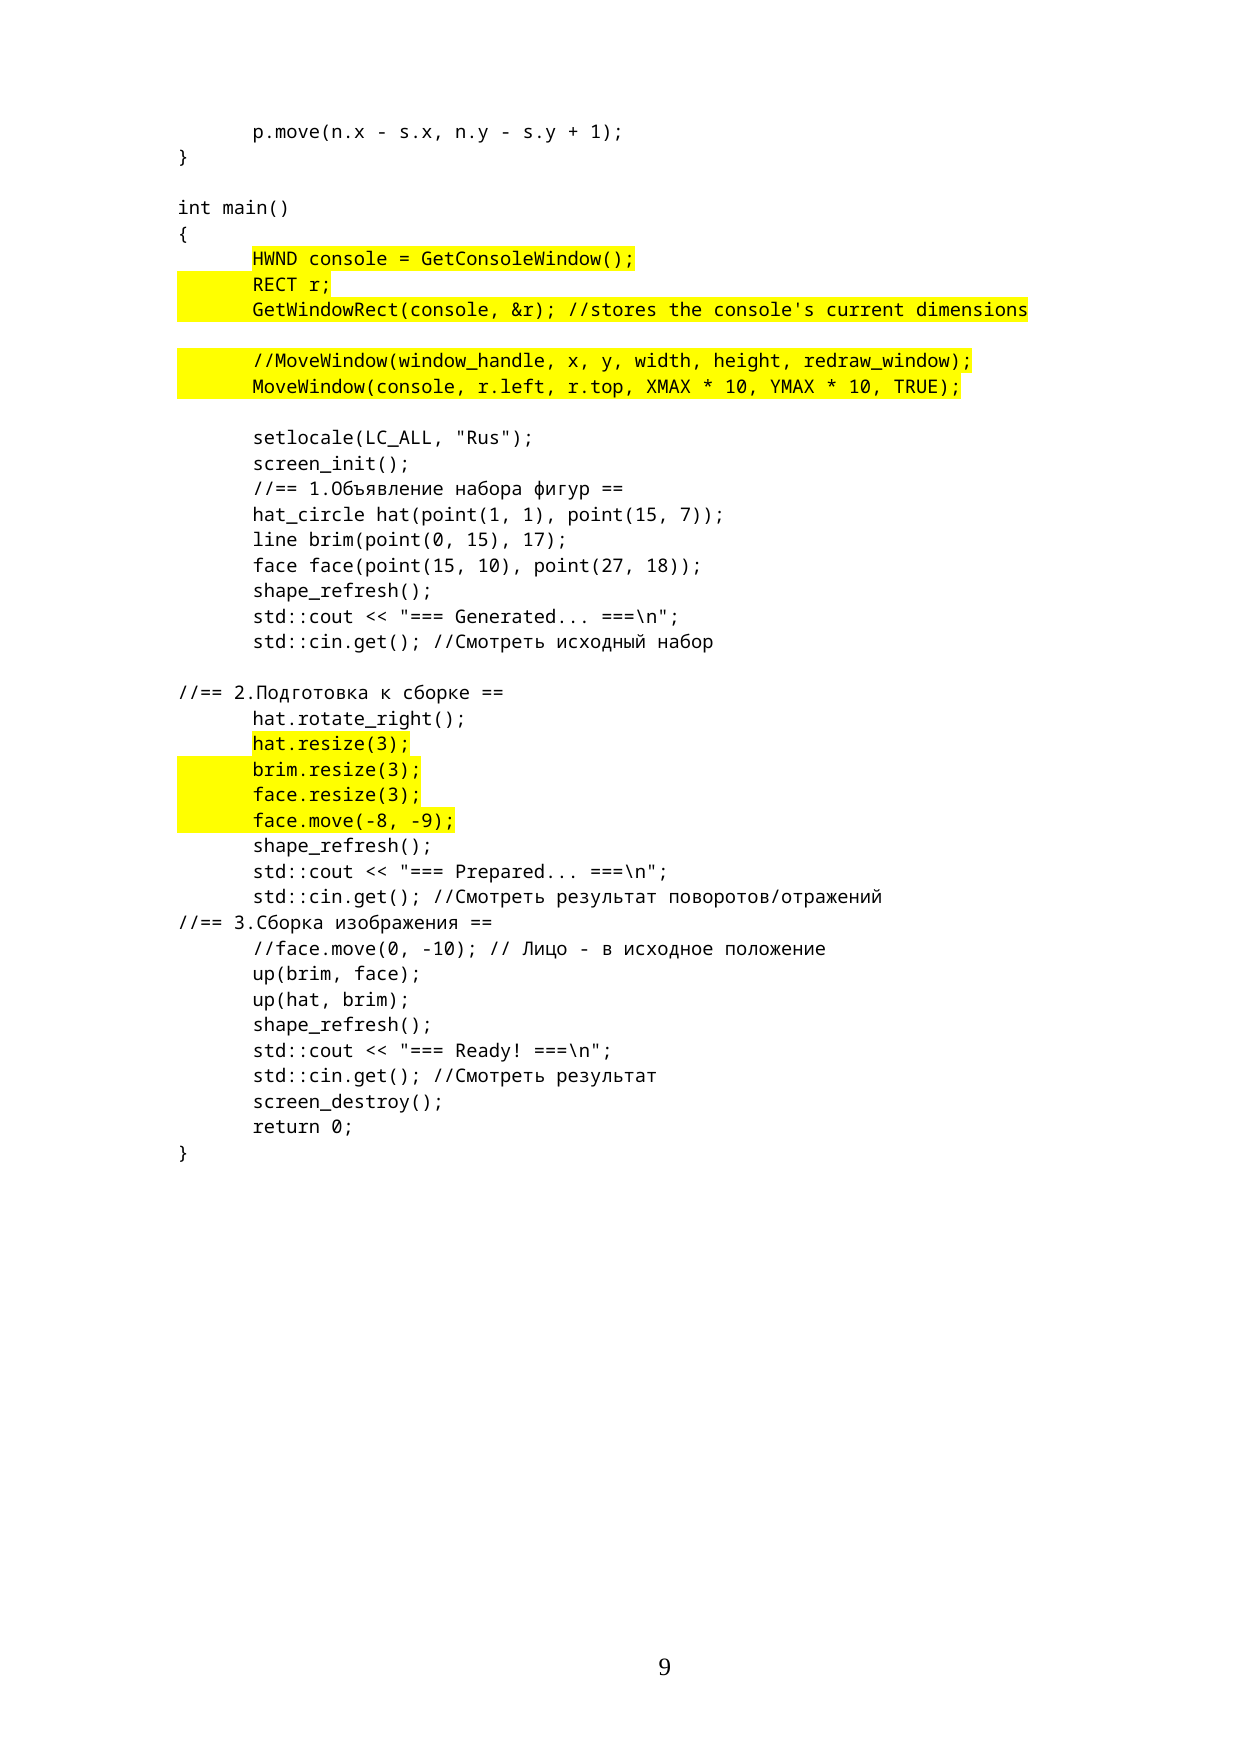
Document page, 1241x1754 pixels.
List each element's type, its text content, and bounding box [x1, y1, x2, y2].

text screen_destroy(); [177, 1088, 1152, 1113]
text //MoveWindow(window_handle, x, y, width, height, redraw_window); [177, 348, 1152, 373]
text //== 1.Объявление набора фигур == [177, 475, 1152, 501]
text std::cout << "=== Generated... ===\n"; [177, 603, 1152, 628]
text std::cin.get(); //Смотреть исходный набор [177, 628, 1152, 654]
text setlocale(LC_ALL, "Rus"); [177, 424, 1152, 450]
text screen_init(); [177, 450, 1152, 475]
text std::cout << "=== Ready! ===\n"; [177, 1037, 1152, 1062]
text up(brim, face); [177, 960, 1152, 986]
text line brim(point(0, 15), 17); [177, 526, 1152, 552]
text //== 3.Сборка изображения == [177, 909, 1152, 935]
text } [177, 1139, 1152, 1164]
text //face.move(0, -10); // Лицо - в исходное положение [177, 935, 1152, 960]
text face face(point(15, 10), point(27, 18)); [177, 552, 1152, 577]
text shape_refresh(); [177, 833, 1152, 858]
text //== 2.Подготовка к сборке == [177, 679, 1152, 705]
text hat.rotate_right(); [177, 705, 1152, 731]
text p.move(n.x - s.x, n.y - s.y + 1); [177, 118, 1152, 144]
text face.resize(3); [177, 782, 1152, 807]
text { [177, 220, 1152, 246]
text std::cin.get(); //Смотреть результат [177, 1062, 1152, 1088]
text std::cin.get(); //Смотреть результат поворотов/отражений [177, 884, 1152, 909]
text } [177, 144, 1152, 169]
text std::cout << "=== Prepared... ===\n"; [177, 858, 1152, 884]
text int main() [177, 195, 1152, 220]
text MoveWindow(console, r.left, r.top, XMAX * 10, YMAX * 10, TRUE); [177, 373, 1152, 399]
text shape_refresh(); [177, 1011, 1152, 1037]
text hat_circle hat(point(1, 1), point(15, 7)); [177, 501, 1152, 526]
text face.move(-8, -9); [177, 807, 1152, 833]
text GetWindowRect(console, &r); //stores the console's current dimensions [177, 297, 1152, 322]
text RECT r; [177, 271, 1152, 297]
text return 0; [177, 1113, 1152, 1139]
text shape_refresh(); [177, 577, 1152, 603]
text brim.resize(3); [177, 756, 1152, 782]
text up(hat, brim); [177, 986, 1152, 1011]
text hat.resize(3); [177, 731, 1152, 756]
text HWND console = GetConsoleWindow(); [177, 246, 1152, 271]
